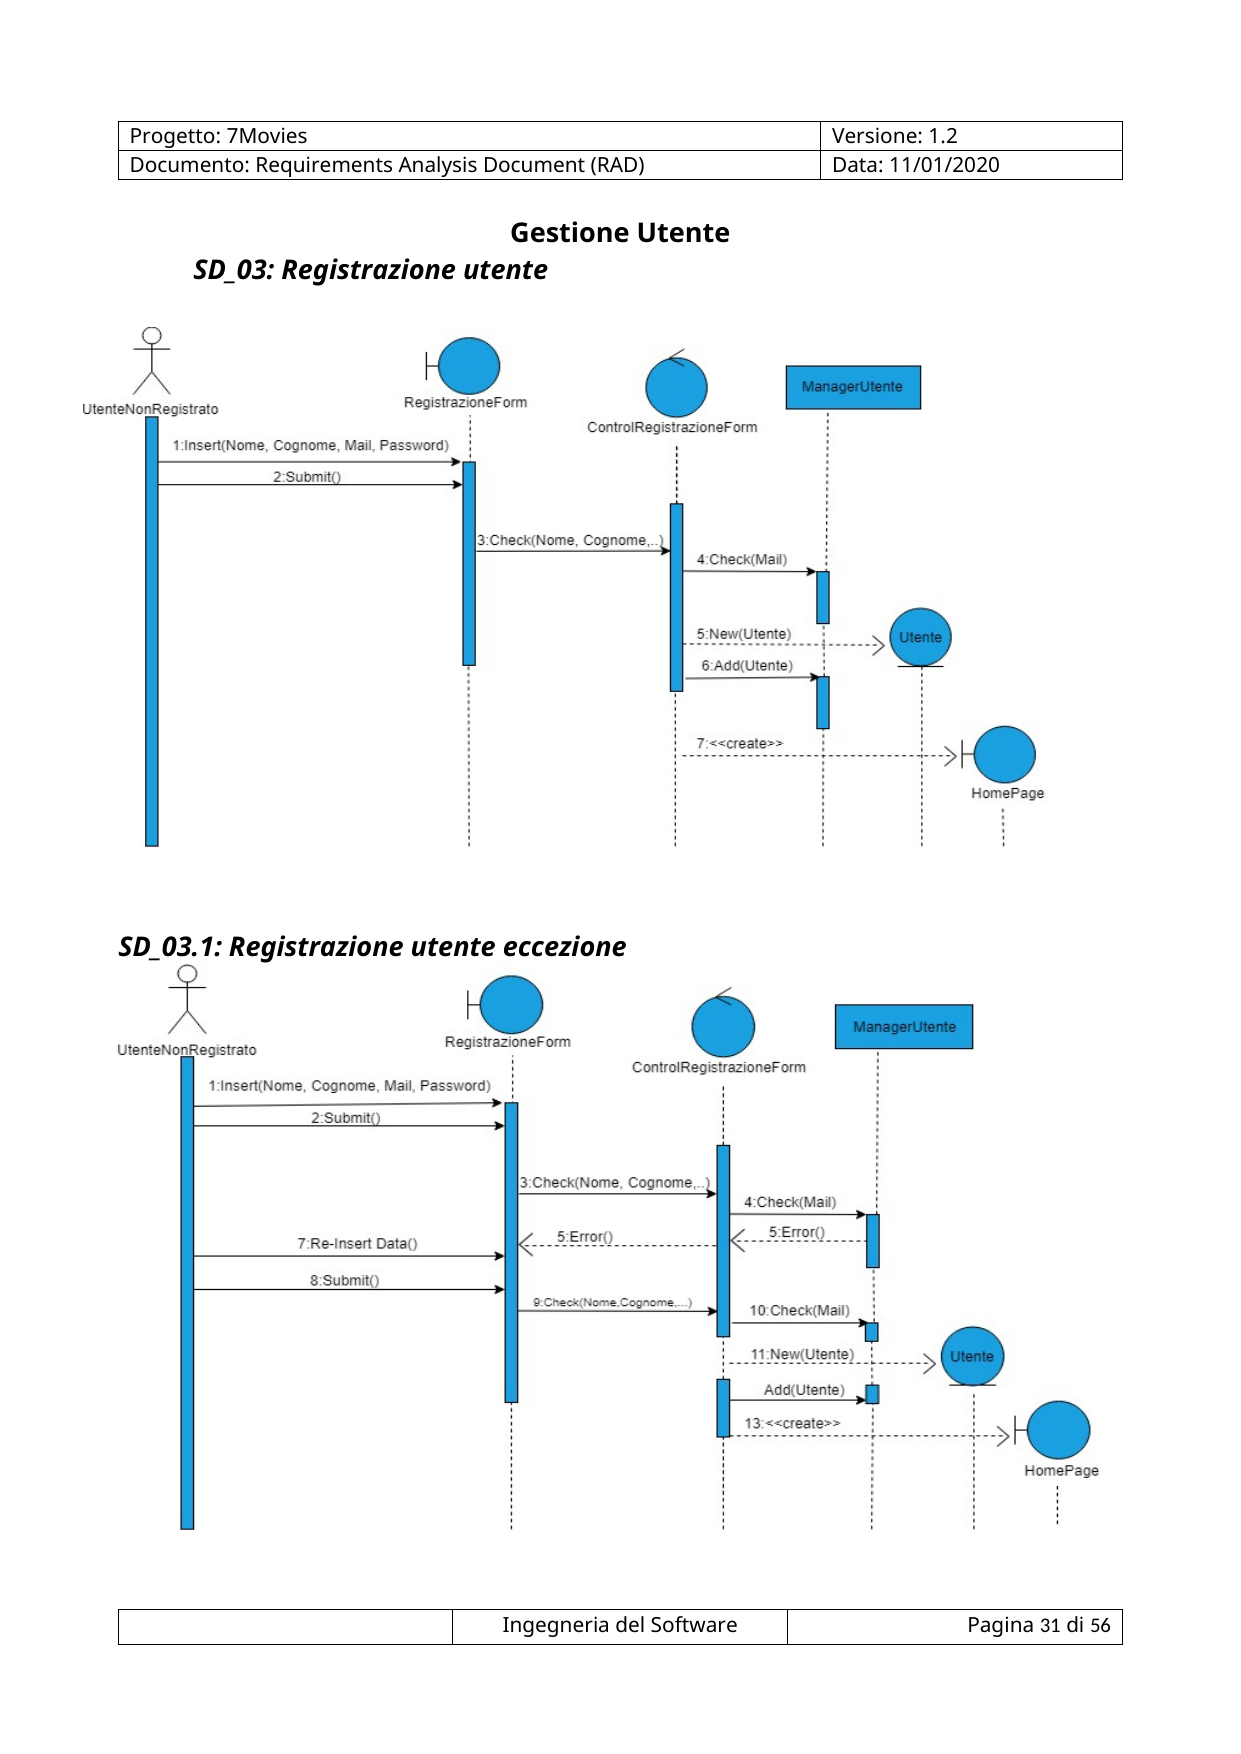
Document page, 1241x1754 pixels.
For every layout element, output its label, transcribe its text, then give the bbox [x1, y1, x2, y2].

text SD_03.1: Registrazione utente eccezione [118, 928, 1122, 964]
text Gestione Utente [118, 214, 1122, 251]
text SD_03: Registrazione utente [118, 251, 1122, 287]
picture [117, 964, 1123, 1531]
picture [83, 327, 1069, 849]
